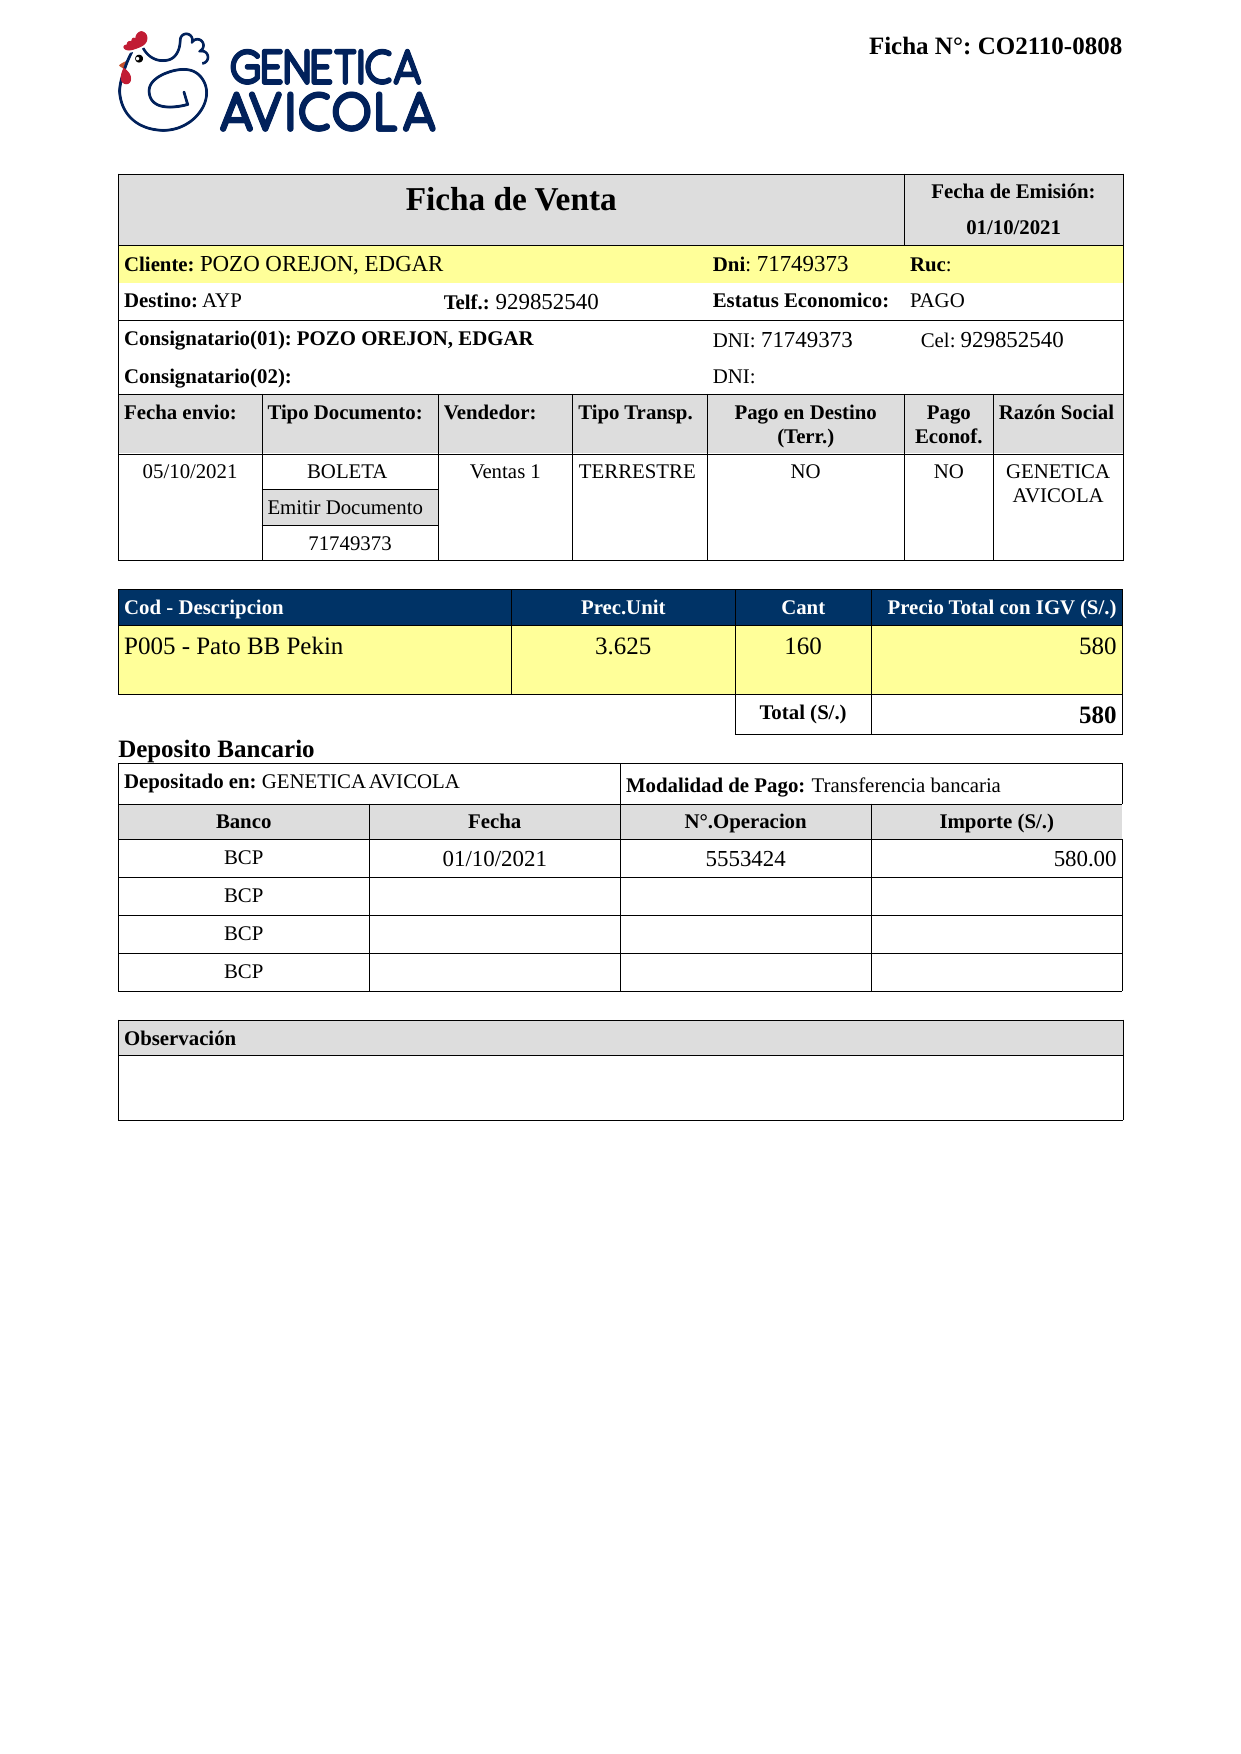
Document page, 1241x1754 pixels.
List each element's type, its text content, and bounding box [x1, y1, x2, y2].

table_cell Total (S/.) [736, 695, 871, 734]
table_cell 580.00 [872, 840, 1122, 877]
table_header Depositado en: GENETICA AVICOLA [119, 764, 620, 803]
table_cell BCP [119, 916, 369, 953]
table_cell 580 [872, 626, 1122, 694]
table_cell Cliente: POZO OREJON, EDGAR [119, 246, 707, 283]
table_cell 5553424 [621, 840, 871, 877]
table_cell Razón Social [994, 395, 1123, 453]
table_cell [621, 916, 871, 953]
table_cell DNI: [707, 358, 1123, 394]
table_cell [872, 916, 1122, 953]
table_cell DNI: 71749373 [707, 321, 915, 358]
table_cell BCP [119, 878, 369, 915]
table_cell GENETICA AVICOLA [994, 455, 1123, 560]
table_header Fecha de Emisión: [905, 175, 1123, 209]
table_cell [370, 878, 620, 915]
table_cell Cel: 929852540 [915, 321, 1123, 358]
table_cell BCP [119, 840, 369, 877]
table_cell BOLETA [263, 455, 438, 489]
table_cell Tipo Transp. [573, 395, 707, 453]
table_cell Dni: 71749373 [707, 246, 904, 283]
table_header Cant [736, 590, 871, 625]
table_cell Fecha [370, 805, 620, 839]
table_cell N°.Operacion [621, 805, 871, 839]
table_header Precio Total con IGV (S/.) [872, 590, 1122, 625]
table_header Ficha de Venta [119, 175, 904, 245]
table_cell TERRESTRE [573, 455, 707, 560]
table_cell Destino: AYP [119, 283, 438, 320]
table_cell [119, 1056, 1123, 1119]
table_cell 3.625 [512, 626, 735, 694]
table_cell Pago Econof. [905, 395, 993, 453]
table_cell Consignatario(02): [119, 358, 707, 394]
table_header Modalidad de Pago: Transferencia bancaria [621, 764, 1122, 803]
table_cell [872, 954, 1122, 991]
table_cell 160 [736, 626, 871, 694]
table_cell [872, 878, 1122, 915]
table_cell Importe (S/.) [872, 805, 1122, 839]
table_cell BCP [119, 954, 369, 991]
table_cell P005 - Pato BB Pekin [119, 626, 511, 694]
table_cell Vendedor: [439, 395, 572, 453]
table_cell 71749373 [263, 526, 438, 560]
table_cell NO [708, 455, 904, 560]
table_cell [621, 954, 871, 991]
table_cell Tipo Documento: [263, 395, 438, 453]
table_cell NO [905, 455, 993, 560]
table_cell Estatus Economico: [707, 283, 904, 320]
table_cell 01/10/2021 [370, 840, 620, 877]
table_cell Telf.: 929852540 [438, 283, 707, 320]
table_header Prec.Unit [512, 590, 735, 625]
table_header Cod - Descripcion [119, 590, 511, 625]
table_cell 05/10/2021 [119, 455, 262, 560]
table_cell [621, 878, 871, 915]
table_cell [370, 954, 620, 991]
table_cell PAGO [904, 283, 1123, 320]
table_cell [370, 916, 620, 953]
table_cell Emitir Documento [263, 490, 438, 525]
table_cell Pago en Destino (Terr.) [708, 395, 904, 453]
table_cell 01/10/2021 [905, 209, 1123, 245]
table_cell Fecha envio: [119, 395, 262, 453]
table_cell Banco [119, 805, 369, 839]
table_cell Ruc: [904, 246, 1123, 283]
table_header Observación [119, 1021, 1123, 1055]
table_cell Ventas 1 [439, 455, 572, 560]
table_cell [511, 695, 735, 734]
text Deposito Bancario [118, 734, 1122, 763]
table_cell Consignatario(01): POZO OREJON, EDGAR [119, 321, 707, 358]
picture [118, 31, 436, 132]
table_cell [118, 695, 511, 734]
table_cell 580 [872, 695, 1122, 734]
